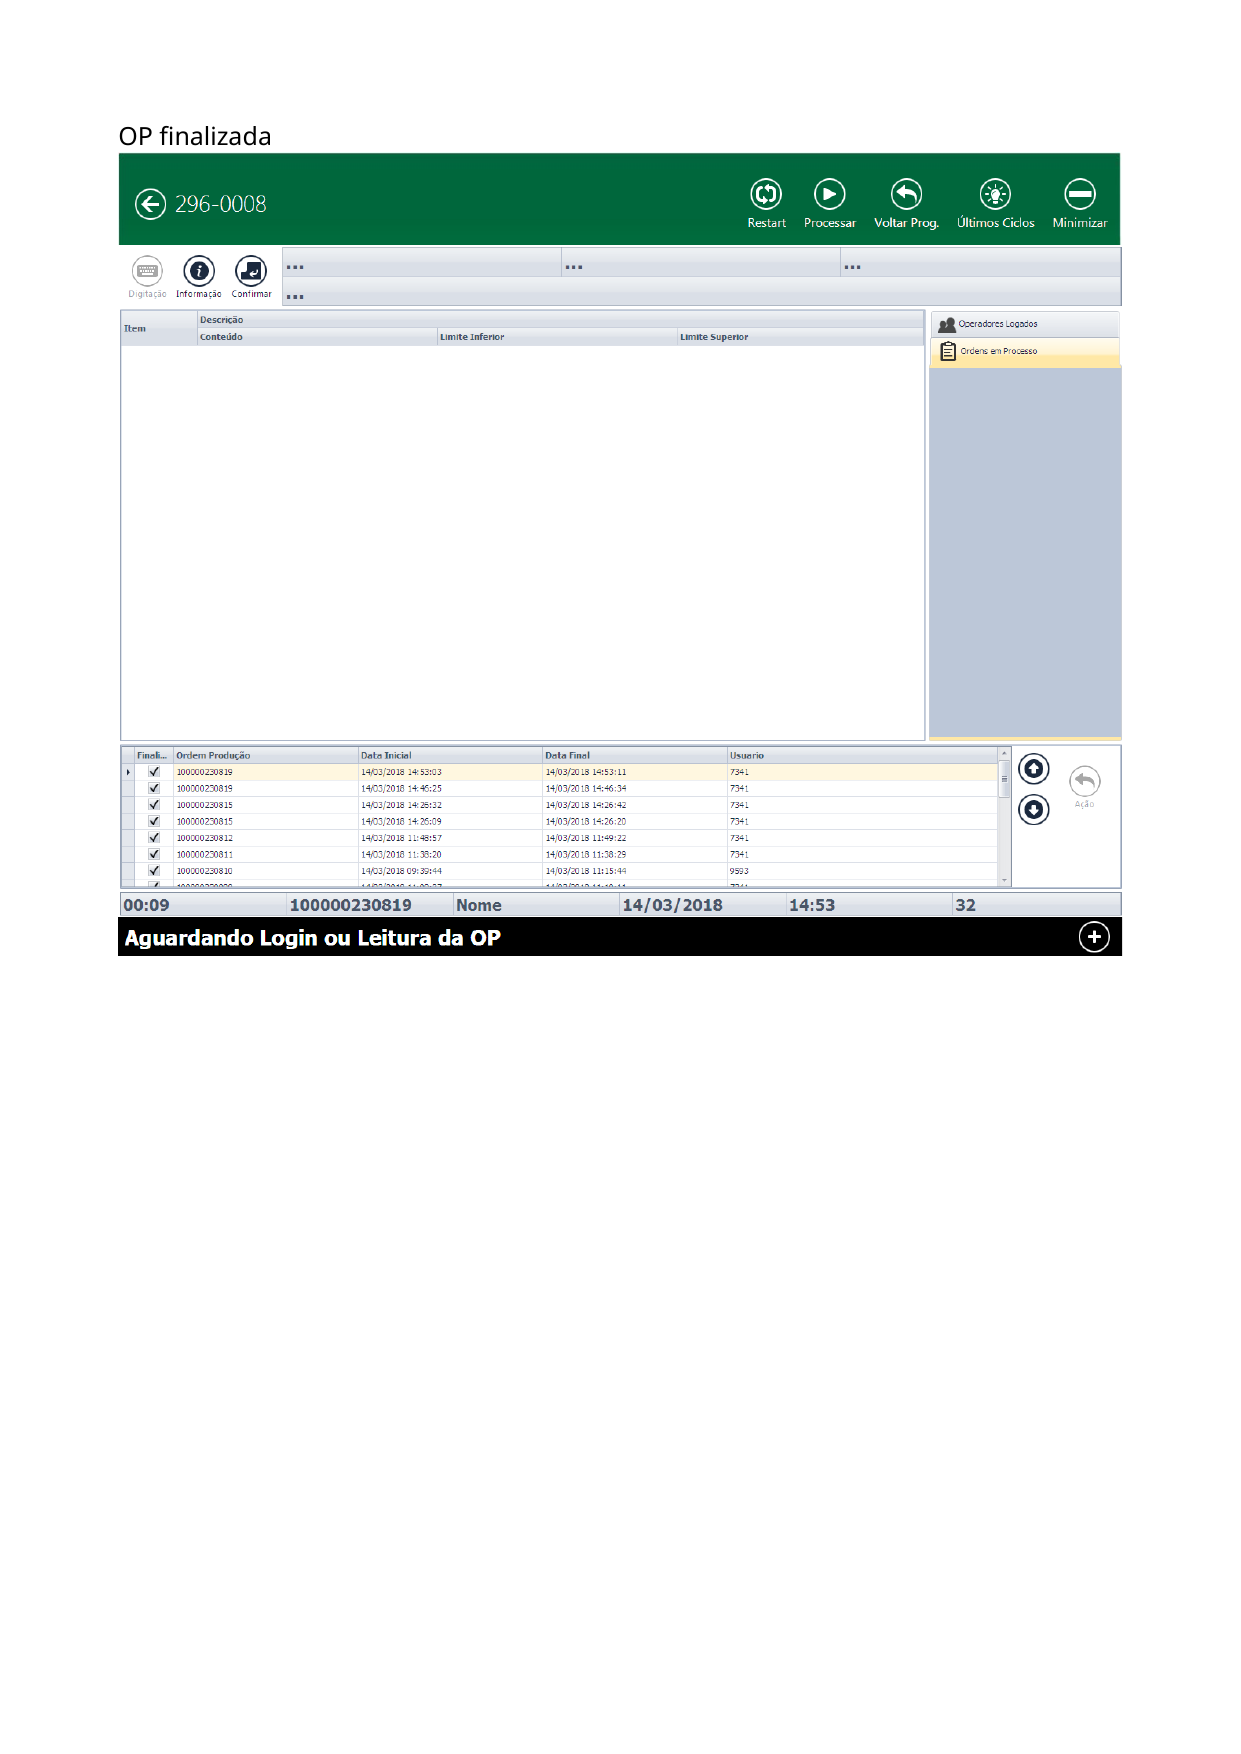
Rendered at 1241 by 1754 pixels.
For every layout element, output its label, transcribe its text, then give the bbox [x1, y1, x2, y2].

picture [118, 152, 1123, 956]
text OP finalizada [118, 118, 1122, 152]
